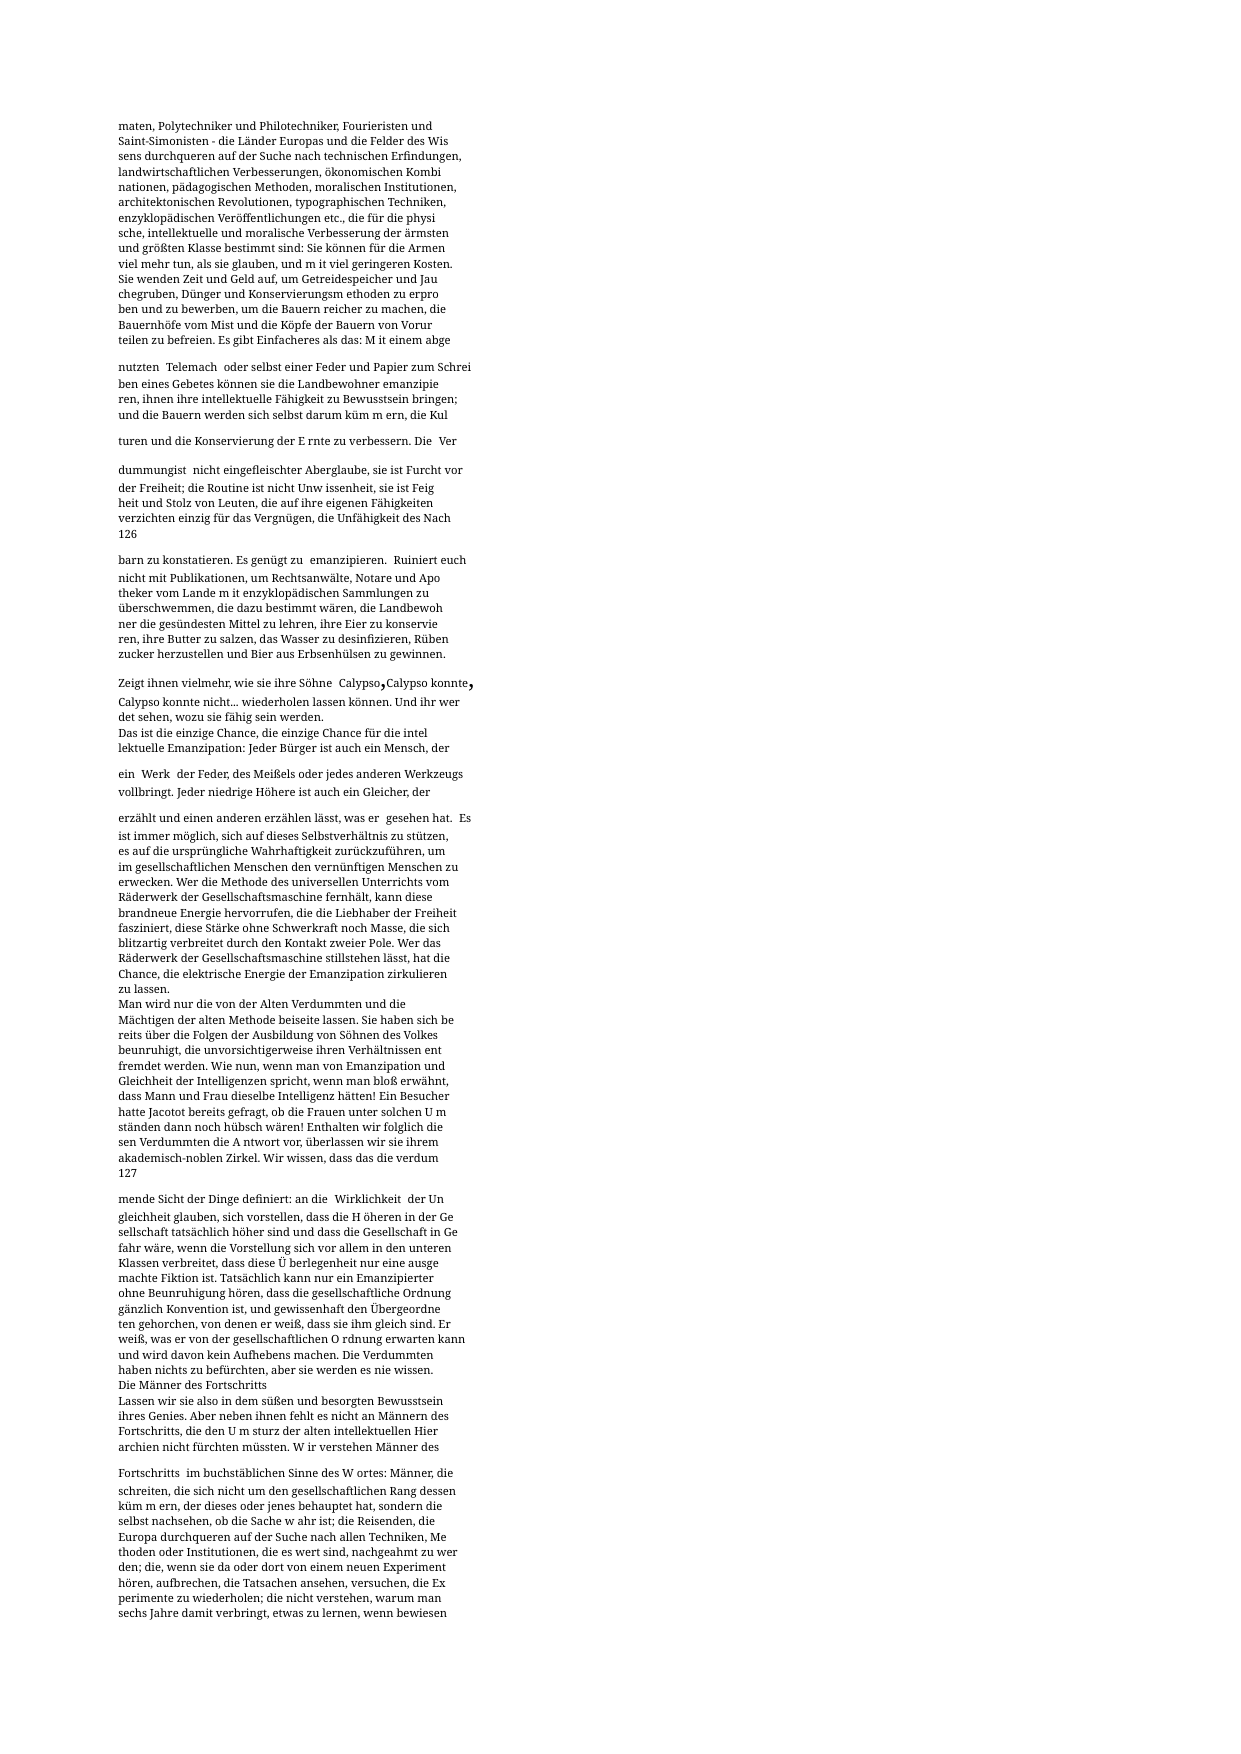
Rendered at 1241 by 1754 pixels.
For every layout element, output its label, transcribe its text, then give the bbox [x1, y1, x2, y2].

text barn zu konstatieren. Es genügt zu emanzipieren. Ruiniert euch nicht mit Publikationen, um Rechtsanwälte, Notare und Apo theker vom Lande m it enzyklopädischen Sammlungen zu überschwemmen, die dazu bestimmt wären, die Landbewoh ner die gesündesten Mittel zu lehren, ihre Eier zu konservie ren, ihre Butter zu salzen, das Wasser zu desinfizieren, Rüben zucker herzustellen und Bier aus Erbsenhülsen zu gewinnen. Zeigt ihnen vielmehr, wie sie ihre Söhne Calypso,Calypso konnte, Calypso konnte nicht... wiederholen lassen können. Und ihr wer det sehen, wozu sie fähig sein werden. Das ist die einzige Chance, die einzige Chance für die intel lektuelle Emanzipation: Jeder Bürger ist auch ein Mensch, der ein Werk der Feder, des Meißels oder jedes anderen Werkzeugs vollbringt. Jeder niedrige Höhere ist auch ein Gleicher, der erzählt und einen anderen erzählen lässt, was er gesehen hat. Es ist immer möglich, sich auf dieses Selbstverhältnis zu stützen, es auf die ursprüngliche Wahrhaftigkeit zurückzuführen, um im gesellschaftlichen Menschen den vernünftigen Menschen zu erwecken. Wer die Methode des universellen Unterrichts vom Räderwerk der Gesellschaftsmaschine fernhält, kann diese brandneue Energie hervorrufen, die die Liebhaber der Freiheit fasziniert, diese Stärke ohne Schwerkraft noch Masse, die sich blitzartig verbreitet durch den Kontakt zweier Pole. Wer das Räderwerk der Gesellschaftsmaschine stillstehen lässt, hat die Chance, die elektrische Energie der Emanzipation zirkulieren zu lassen. Man wird nur die von der Alten Verdummten und die Mächtigen der alten Methode beiseite lassen. Sie haben sich be reits über die Folgen der Ausbildung von Söhnen des Volkes beunruhigt, die unvorsichtigerweise ihren Verhältnissen ent fremdet werden. Wie nun, wenn man von Emanzipation und Gleichheit der Intelligenzen spricht, wenn man bloß erwähnt, dass Mann und Frau dieselbe Intelligenz hätten! Ein Besucher hatte Jacotot bereits gefragt, ob die Frauen unter solchen U m ständen dann noch hübsch wären! Enthalten wir folglich die sen Verdummten die A ntwort vor, überlassen wir sie ihrem akademisch-noblen Zirkel. Wir wissen, dass das die verdum 127 [118, 541, 1122, 1181]
text maten, Polytechniker und Philotechniker, Fourieristen und Saint-Simonisten - die Länder Europas und die Felder des Wis sens durchqueren auf der Suche nach technischen Erfindungen, landwirtschaftlichen Verbesserungen, ökonomischen Kombi nationen, pädagogischen Methoden, moralischen Institutionen, architektonischen Revolutionen, typographischen Techniken, enzyklopädischen Veröffentlichungen etc., die für die physi sche, intellektuelle und moralische Verbesserung der ärmsten und größten Klasse bestimmt sind: Sie können für die Armen viel mehr tun, als sie glauben, und m it viel geringeren Kosten. Sie wenden Zeit und Geld auf, um Getreidespeicher und Jau chegruben, Dünger und Konservierungsm ethoden zu erpro ben und zu bewerben, um die Bauern reicher zu machen, die Bauernhöfe vom Mist und die Köpfe der Bauern von Vorur teilen zu befreien. Es gibt Einfacheres als das: M it einem abge nutzten Telemach oder selbst einer Feder und Papier zum Schrei ben eines Gebetes können sie die Landbewohner emanzipie ren, ihnen ihre intellektuelle Fähigkeit zu Bewusstsein bringen; und die Bauern werden sich selbst darum küm m ern, die Kul turen und die Konservierung der E rnte zu verbessern. Die Ver dummungist nicht eingefleischter Aberglaube, sie ist Furcht vor der Freiheit; die Routine ist nicht Unw issenheit, sie ist Feig heit und Stolz von Leuten, die auf ihre eigenen Fähigkeiten verzichten einzig für das Vergnügen, die Unfähigkeit des Nach 126 [118, 118, 1122, 541]
text mende Sicht der Dinge definiert: an die Wirklichkeit der Un gleichheit glauben, sich vorstellen, dass die H öheren in der Ge sellschaft tatsächlich höher sind und dass die Gesellschaft in Ge fahr wäre, wenn die Vorstellung sich vor allem in den unteren Klassen verbreitet, dass diese Ü berlegenheit nur eine ausge machte Fiktion ist. Tatsächlich kann nur ein Emanzipierter ohne Beunruhigung hören, dass die gesellschaftliche Ordnung gänzlich Konvention ist, und gewissenhaft den Übergeordne ten gehorchen, von denen er weiß, dass sie ihm gleich sind. Er weiß, was er von der gesellschaftlichen O rdnung erwarten kann und wird davon kein Aufhebens machen. Die Verdummten haben nichts zu befürchten, aber sie werden es nie wissen. Die Männer des Fortschritts Lassen wir sie also in dem süßen und besorgten Bewusstsein ihres Genies. Aber neben ihnen fehlt es nicht an Männern des Fortschritts, die den U m sturz der alten intellektuellen Hier archien nicht fürchten müssten. W ir verstehen Männer des Fortschritts im buchstäblichen Sinne des W ortes: Männer, die schreiten, die sich nicht um den gesellschaftlichen Rang dessen küm m ern, der dieses oder jenes behauptet hat, sondern die selbst nachsehen, ob die Sache w ahr ist; die Reisenden, die Europa durchqueren auf der Suche nach allen Techniken, Me thoden oder Institutionen, die es wert sind, nachgeahmt zu wer den; die, wenn sie da oder dort von einem neuen Experiment hören, aufbrechen, die Tatsachen ansehen, versuchen, die Ex perimente zu wiederholen; die nicht verstehen, warum man sechs Jahre damit verbringt, etwas zu lernen, wenn bewiesen [118, 1181, 1122, 1621]
